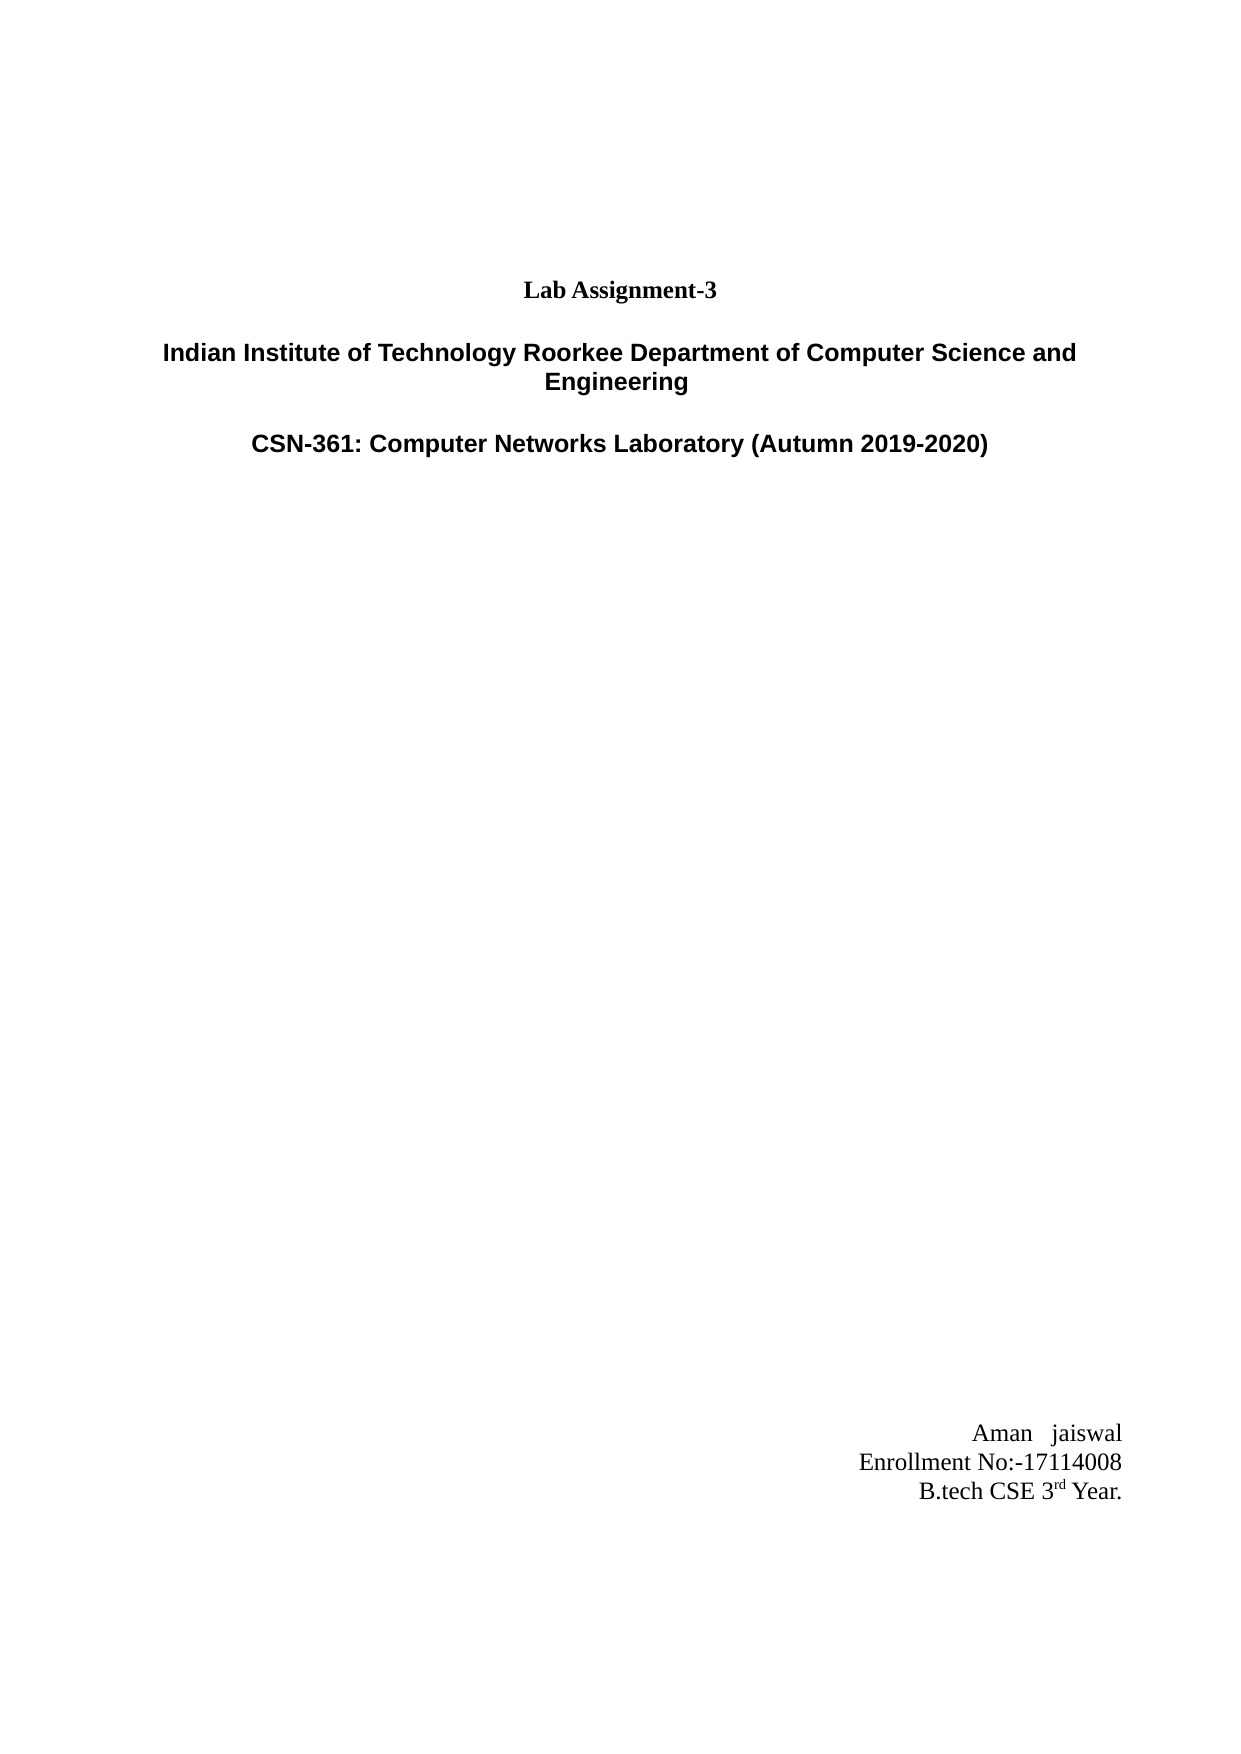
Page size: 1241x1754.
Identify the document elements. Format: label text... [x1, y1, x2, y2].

text B.tech CSE 3rd Year. [118, 1476, 1122, 1505]
text Enrollment No:-17114008 [118, 1447, 1122, 1476]
text Aman jaiswal [118, 1418, 1122, 1447]
subtitle Lab Assignment-3 [118, 276, 1122, 304]
subtitle CSN-361: Computer Networks Laboratory (Autumn 2019-2020) [118, 428, 1122, 457]
subtitle Indian Institute of Technology Roorkee Department of Computer Science and Engineering [118, 338, 1122, 395]
